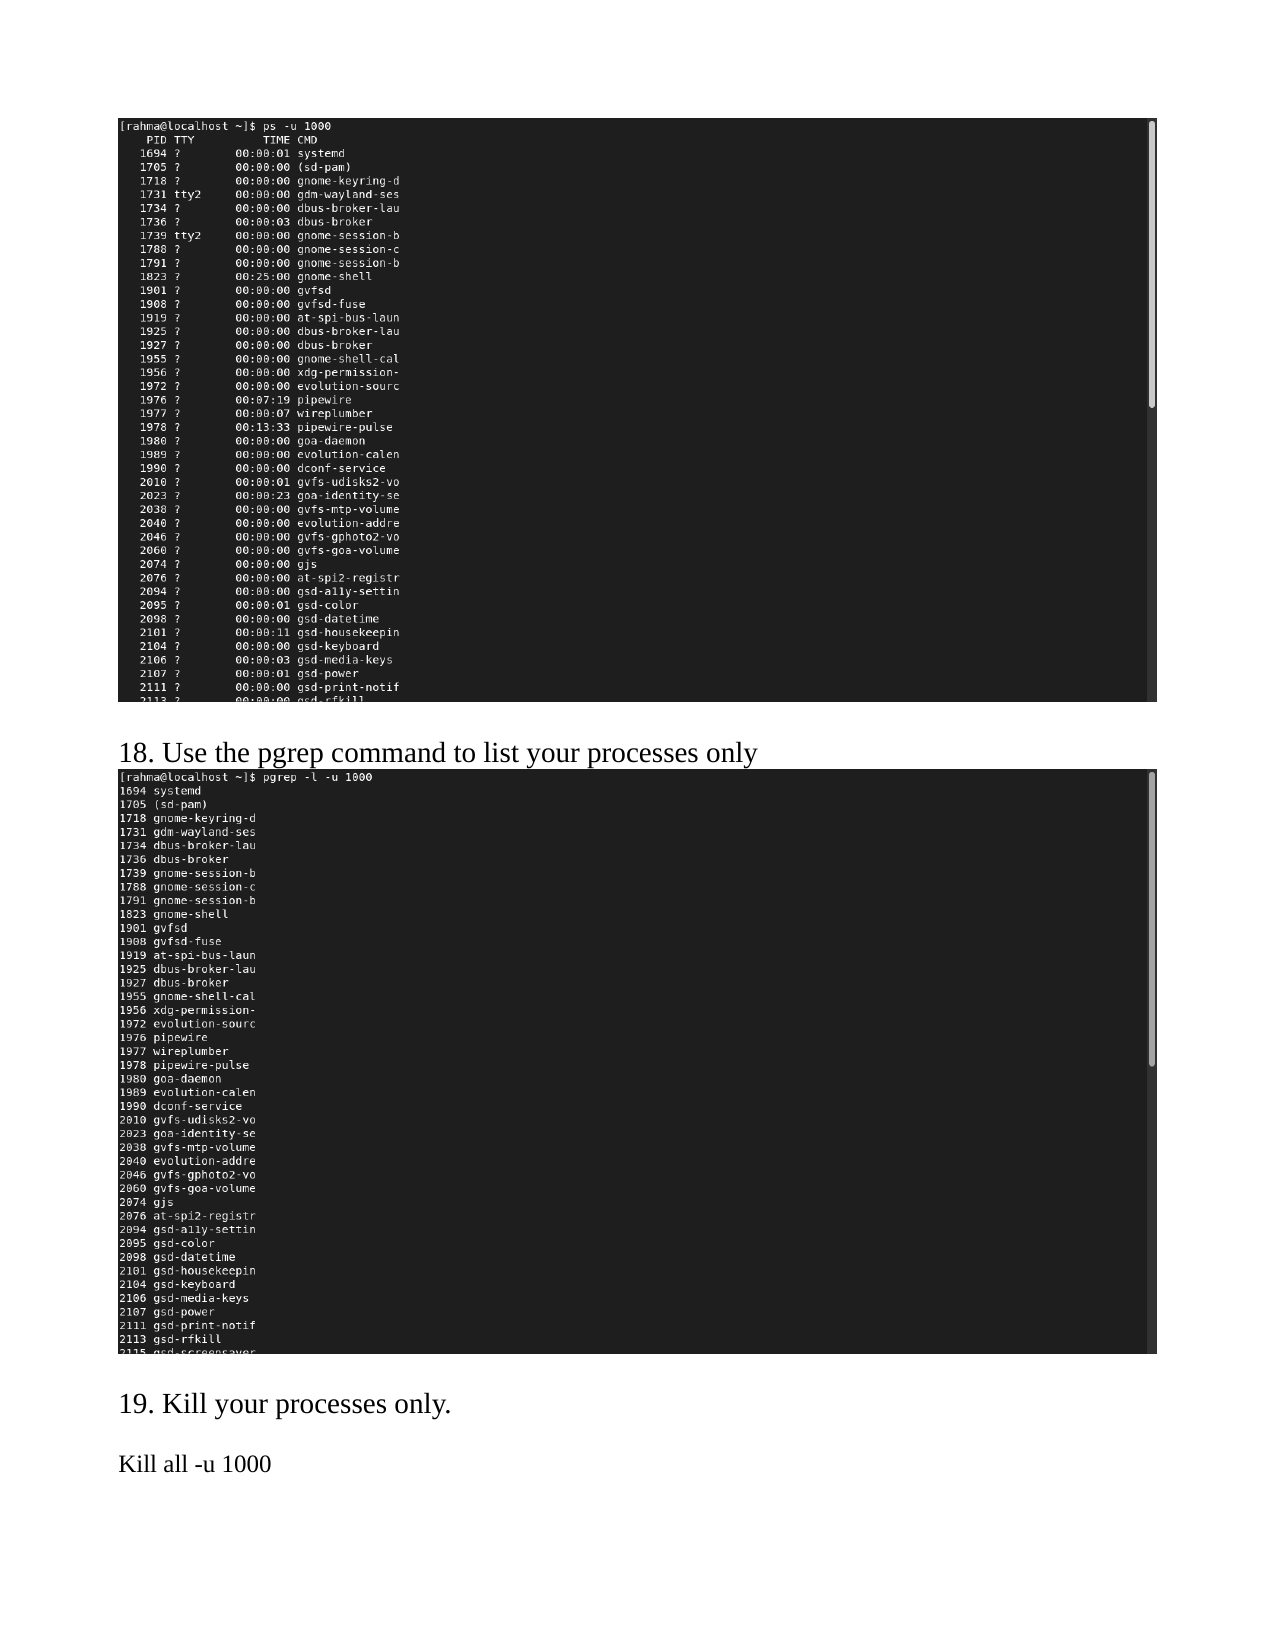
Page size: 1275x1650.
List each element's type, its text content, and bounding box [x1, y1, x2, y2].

text 18. Use the pgrep command to list your processes only [118, 736, 1157, 769]
text Kill all -u 1000 [118, 1449, 1157, 1478]
picture [118, 118, 1157, 702]
picture [118, 769, 1157, 1354]
text 19. Kill your processes only. [118, 1387, 1157, 1420]
